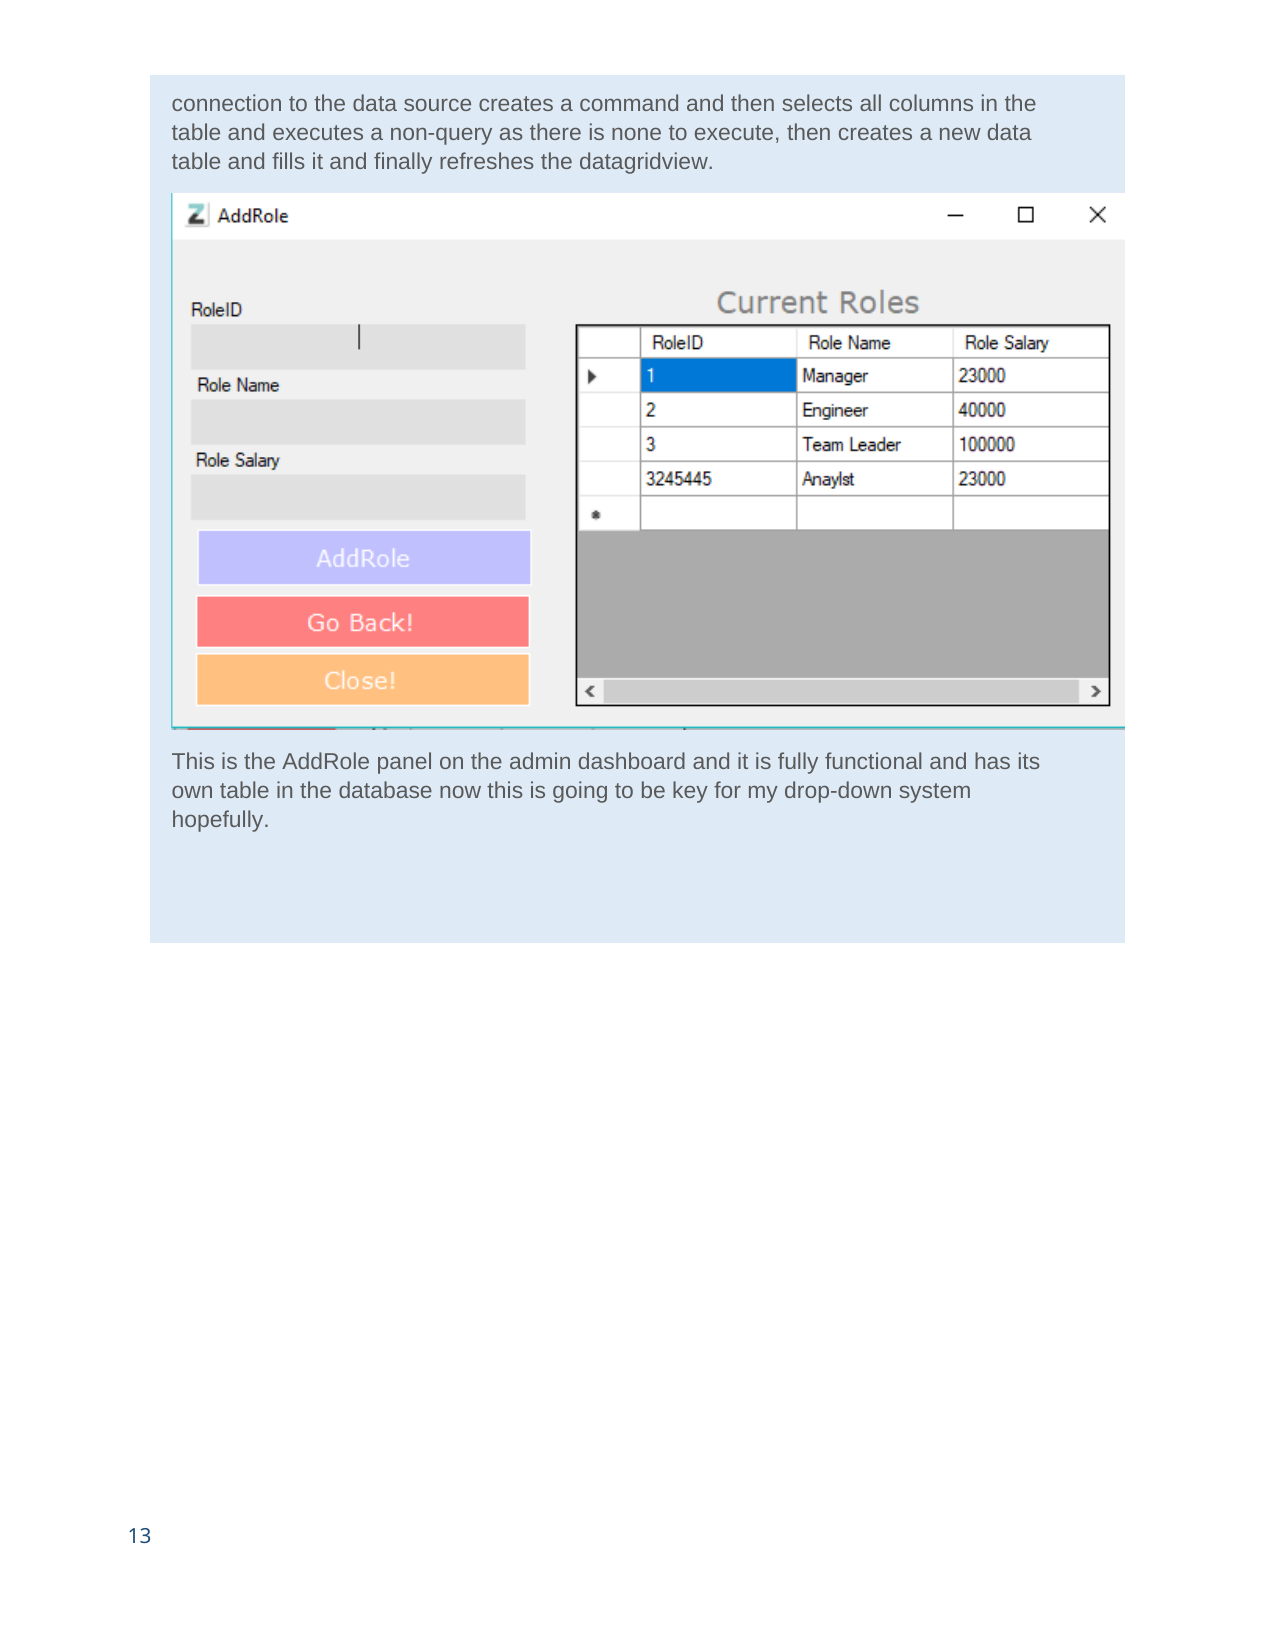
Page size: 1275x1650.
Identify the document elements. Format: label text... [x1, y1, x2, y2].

table_header connection to the data source creates a command and then selects all columns in the table and executes a non-query as there is none to execute, then creates a new data table and fills it and finally refreshes the datagridview. [171, 75, 1125, 193]
table_header This is the AddRole panel on the admin dashboard and it is fully functional and has its own table in the database now this is going to be key for my drop-down system hopefully. [171, 730, 1125, 943]
table_header [150, 75, 171, 943]
